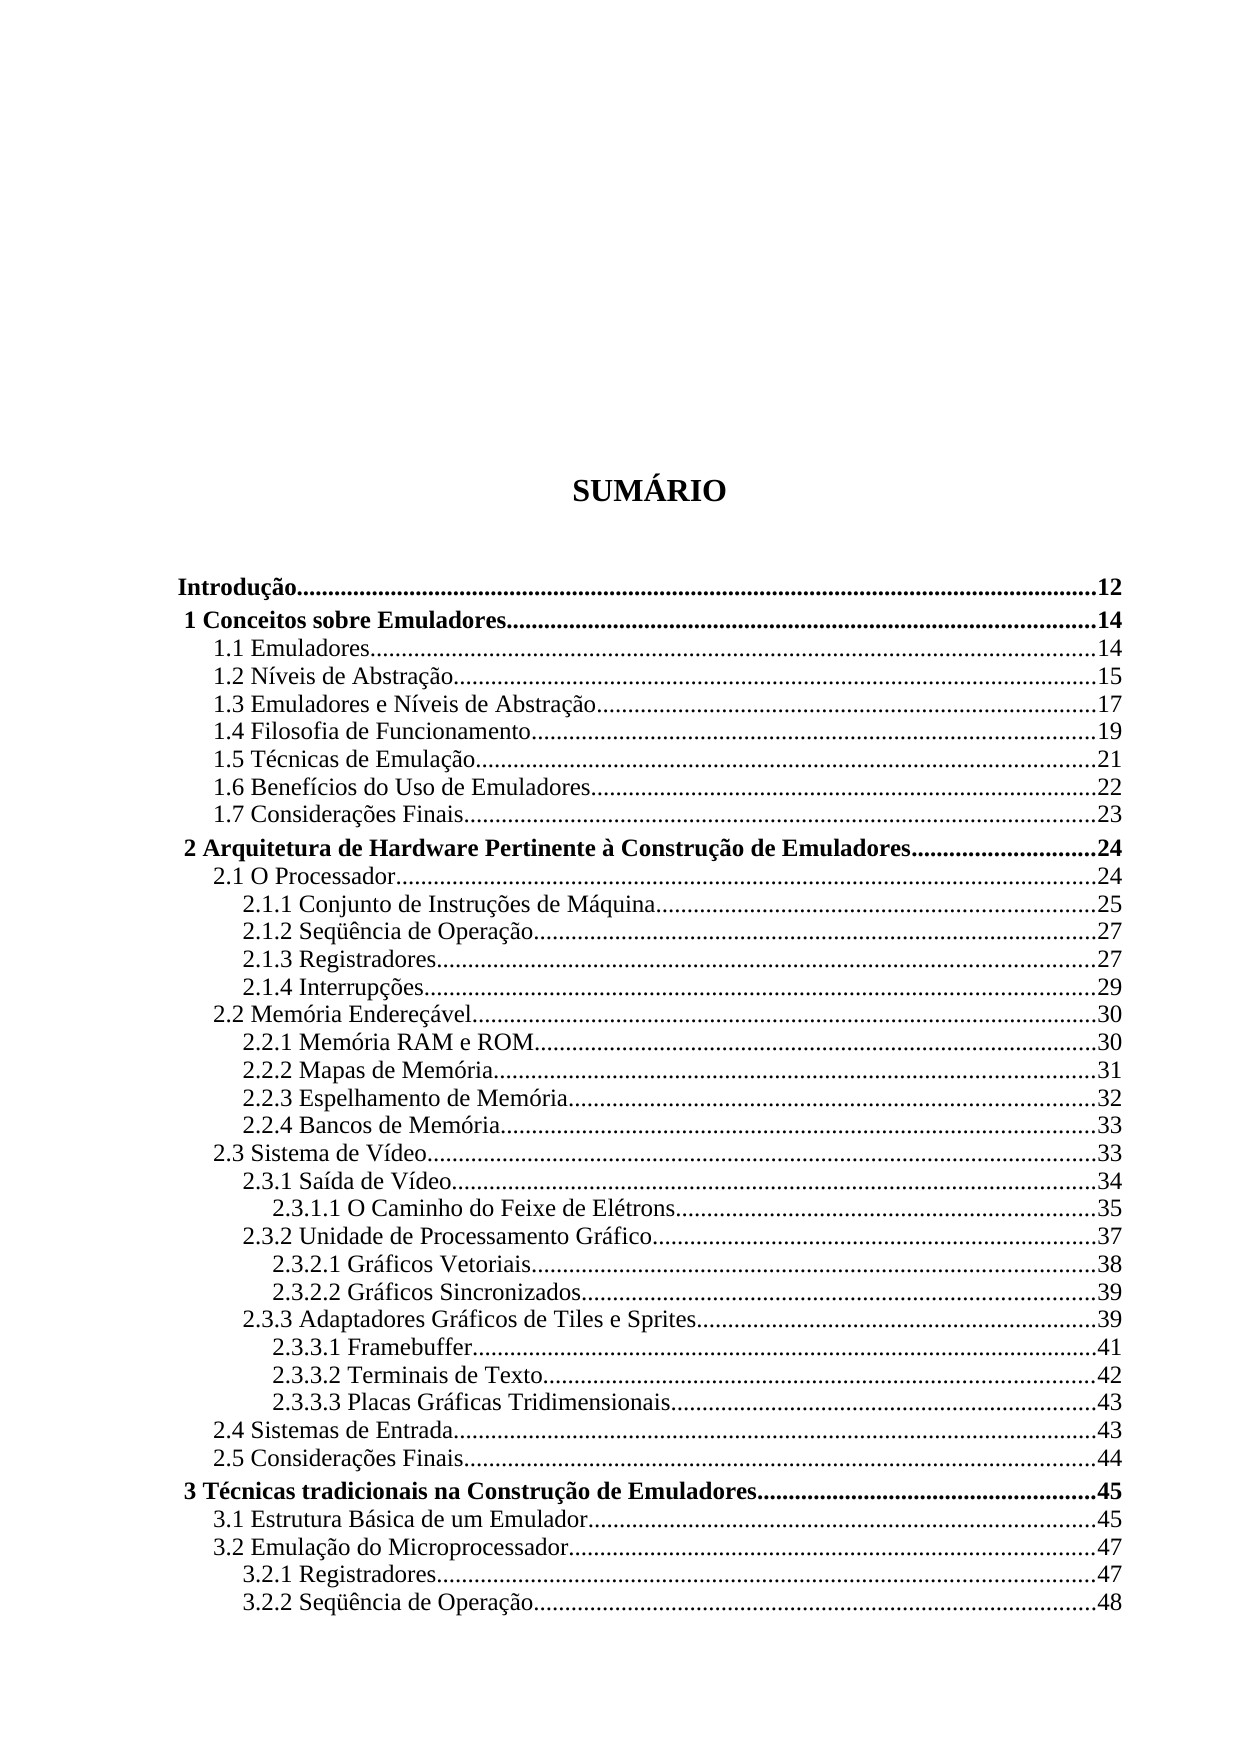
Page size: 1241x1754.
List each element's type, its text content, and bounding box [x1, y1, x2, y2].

text 1.7 Considerações Finais 23 [207, 801, 1122, 828]
text 2.3 Sistema de Vídeo 33 [207, 1139, 1122, 1167]
text 1.3 Emuladores e Níveis de Abstração 17 [207, 690, 1122, 717]
text 1.6 Benefícios do Uso de Emuladores 22 [207, 773, 1122, 801]
text 2.3.3 Adaptadores Gráficos de Tiles e Sprites 39 [236, 1305, 1122, 1333]
text 2.5 Considerações Finais 44 [207, 1444, 1122, 1472]
text 2.3.3.1 Framebuffer 41 [266, 1333, 1122, 1361]
text 2.3.2.2 Gráficos Sincronizados 39 [266, 1278, 1122, 1305]
text 2.1.2 Seqüência de Operação 27 [236, 917, 1122, 945]
text 3.2.1 Registradores 47 [236, 1561, 1122, 1588]
text 2.1.4 Interrupções 29 [236, 973, 1122, 1001]
text 2.2.2 Mapas de Memória 31 [236, 1056, 1122, 1084]
text 2.1.1 Conjunto de Instruções de Máquina 25 [236, 890, 1122, 917]
text 2.3.3.3 Placas Gráficas Tridimensionais 43 [266, 1388, 1122, 1416]
text 2.2 Memória Endereçável 30 [207, 1001, 1122, 1028]
text 1.4 Filosofia de Funcionamento 19 [207, 717, 1122, 745]
text 2.3.3.2 Terminais de Texto 42 [266, 1361, 1122, 1388]
text 1.5 Técnicas de Emulação 21 [207, 745, 1122, 773]
text 2.2.1 Memória RAM e ROM 30 [236, 1028, 1122, 1056]
text 2.3.2.1 Gráficos Vetoriais 38 [266, 1250, 1122, 1278]
text 2.1 O Processador 24 [207, 862, 1122, 890]
text 2.3.1.1 O Caminho do Feixe de Elétrons 35 [266, 1194, 1122, 1222]
text 1.2 Níveis de Abstração 15 [207, 662, 1122, 690]
text 3 Técnicas tradicionais na Construção de Emuladores 45 [177, 1477, 1122, 1505]
text 2.3.2 Unidade de Processamento Gráfico 37 [236, 1222, 1122, 1250]
text 1 Conceitos sobre Emuladores 14 [177, 607, 1122, 634]
text 1.1 Emuladores 14 [207, 634, 1122, 662]
text 3.2 Emulação do Microprocessador 47 [207, 1533, 1122, 1561]
text 2.2.3 Espelhamento de Memória 32 [236, 1084, 1122, 1111]
subtitle SUMÁRIO [177, 472, 1122, 508]
text 2 Arquitetura de Hardware Pertinente à Construção de Emuladores 24 [177, 834, 1122, 862]
text 2.1.3 Registradores 27 [236, 945, 1122, 973]
text 2.3.1 Saída de Vídeo 34 [236, 1167, 1122, 1194]
text Introdução 12 [177, 573, 1122, 601]
text 2.2.4 Bancos de Memória 33 [236, 1111, 1122, 1139]
text 2.4 Sistemas de Entrada 43 [207, 1416, 1122, 1444]
text 3.2.2 Seqüência de Operação 48 [236, 1588, 1122, 1616]
text 3.1 Estrutura Básica de um Emulador 45 [207, 1505, 1122, 1533]
